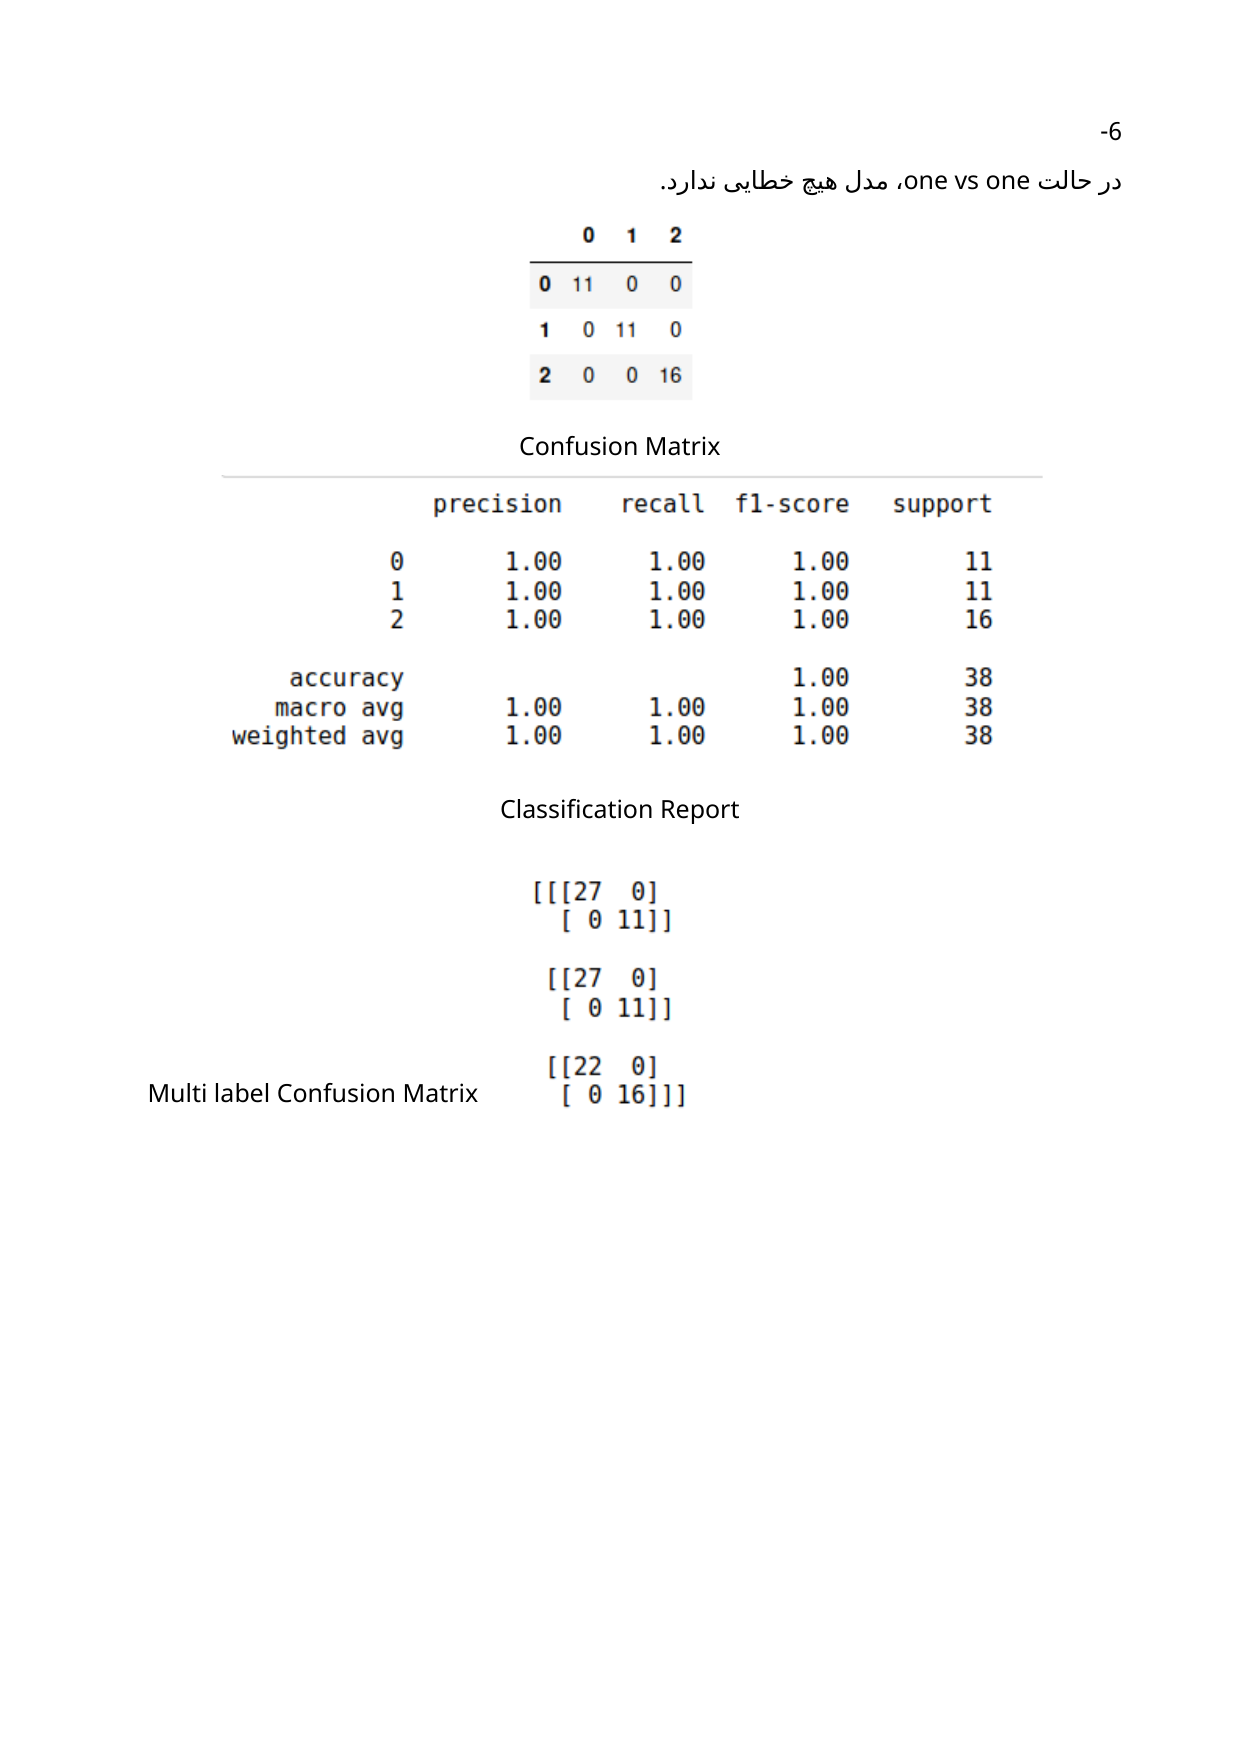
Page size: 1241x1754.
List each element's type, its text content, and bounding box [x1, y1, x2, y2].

text [726, 1076, 1122, 1113]
picture [197, 475, 1043, 779]
text Confusion Matrix [118, 428, 1122, 462]
text Multi label Confusion Matrix [118, 1076, 514, 1113]
text Classification Report [118, 475, 1122, 826]
picture [514, 878, 726, 1121]
text 6- [118, 118, 1122, 151]
picture [516, 213, 724, 416]
text در حالت one vs one، مدل هیچ خطایی ندارد. [118, 163, 1122, 200]
